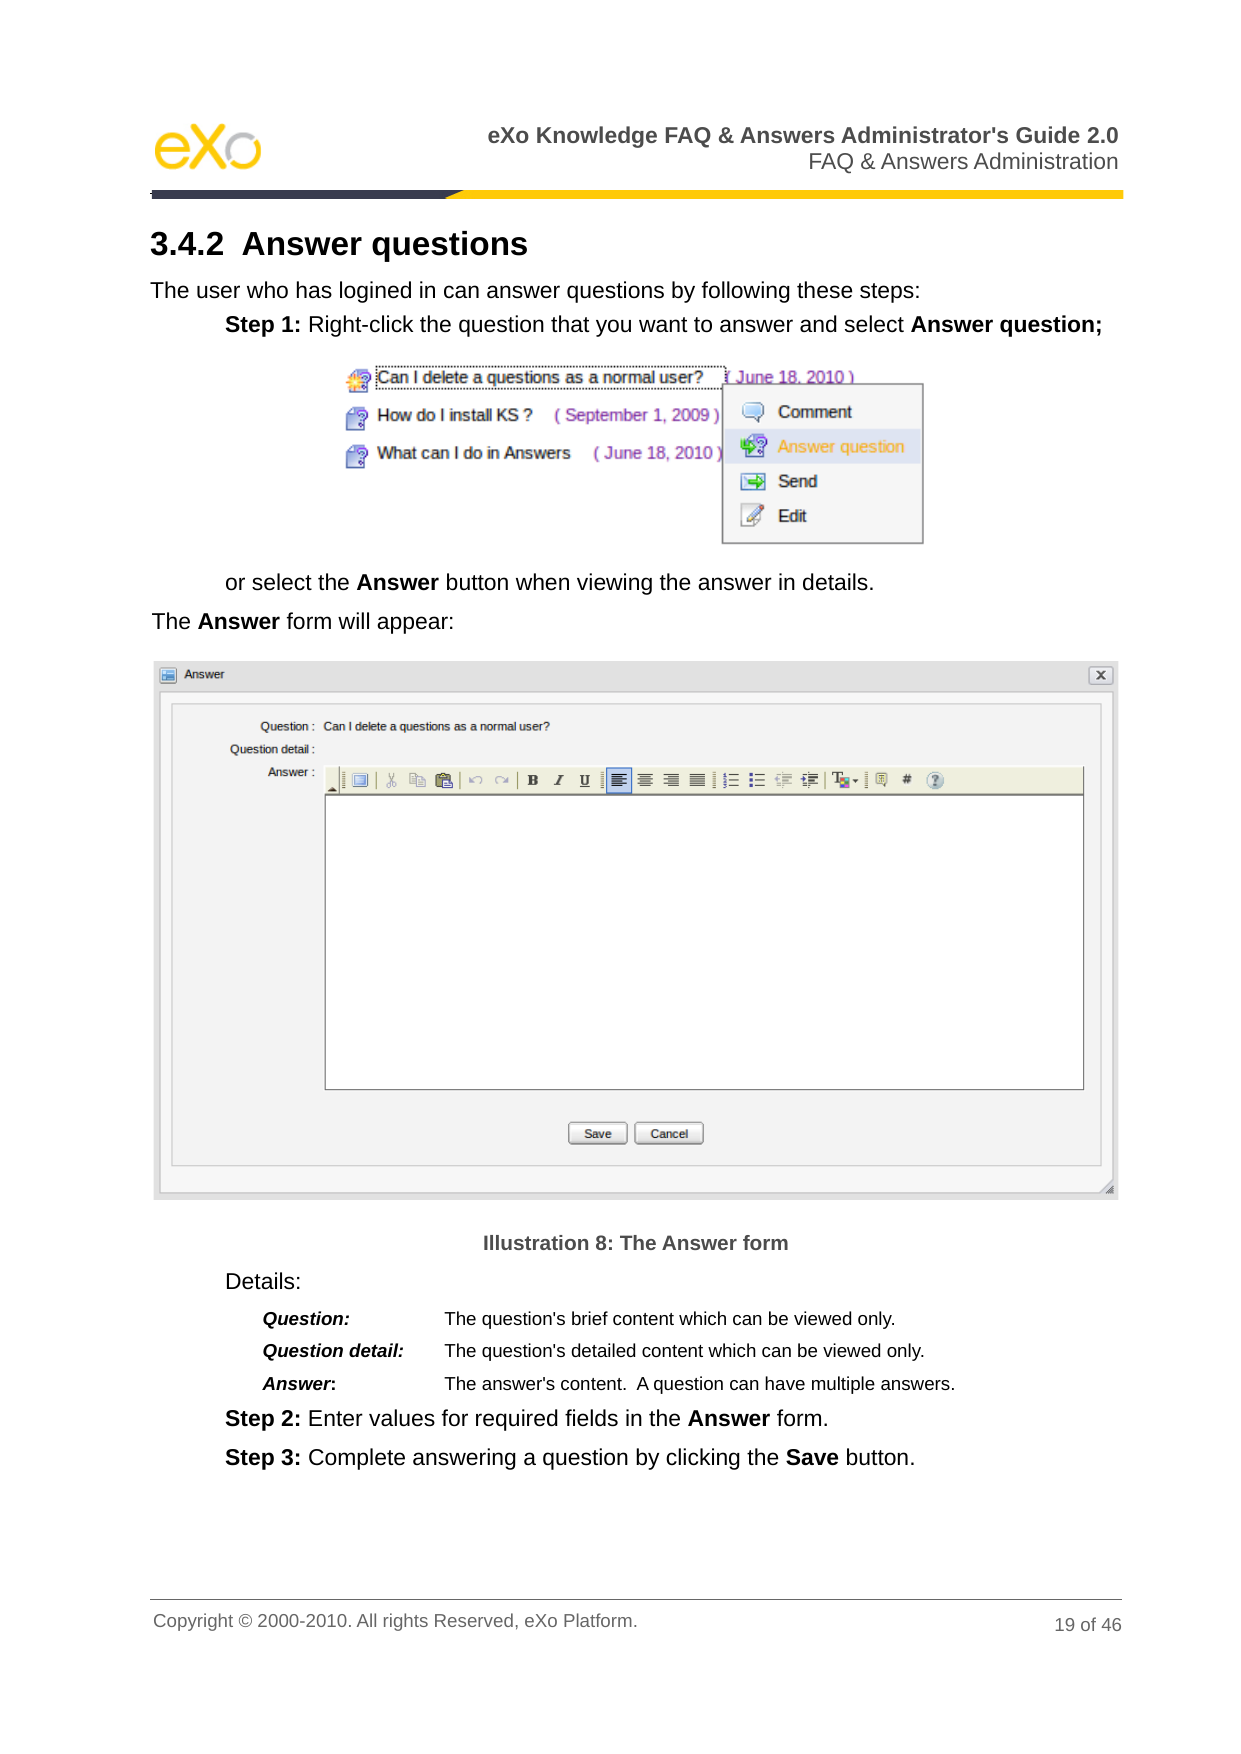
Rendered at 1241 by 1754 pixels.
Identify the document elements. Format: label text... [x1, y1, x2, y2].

list or select the Answer button when viewing the answer in details. [187, 350, 1122, 595]
list Step 2: Enter values for required fields in the Answer form. [187, 1404, 1122, 1431]
text The user who has logined in can answer questions by following these steps: [150, 277, 1122, 303]
list Question: The question's brief content which can be viewed only. [225, 1308, 1122, 1329]
list Illustration 8: The Answer form [153, 1200, 1118, 1255]
list Step 1: Right-click the question that you want to answer and select Answer question; [187, 311, 1122, 337]
list Question detail: The question's detailed content which can be viewed only. [225, 1340, 1122, 1362]
list Details: [153, 648, 1122, 1294]
list Answer: The answer's content. A question can have multiple answers. [225, 1372, 1122, 1394]
picture [151, 190, 1124, 199]
picture [153, 661, 1119, 1200]
subtitle Answer questions [150, 223, 1122, 262]
picture [155, 123, 262, 170]
list The Answer form will appear: [114, 608, 1122, 635]
picture [340, 363, 924, 549]
list Step 3: Complete answering a question by clicking the Save button. [187, 1444, 1122, 1470]
